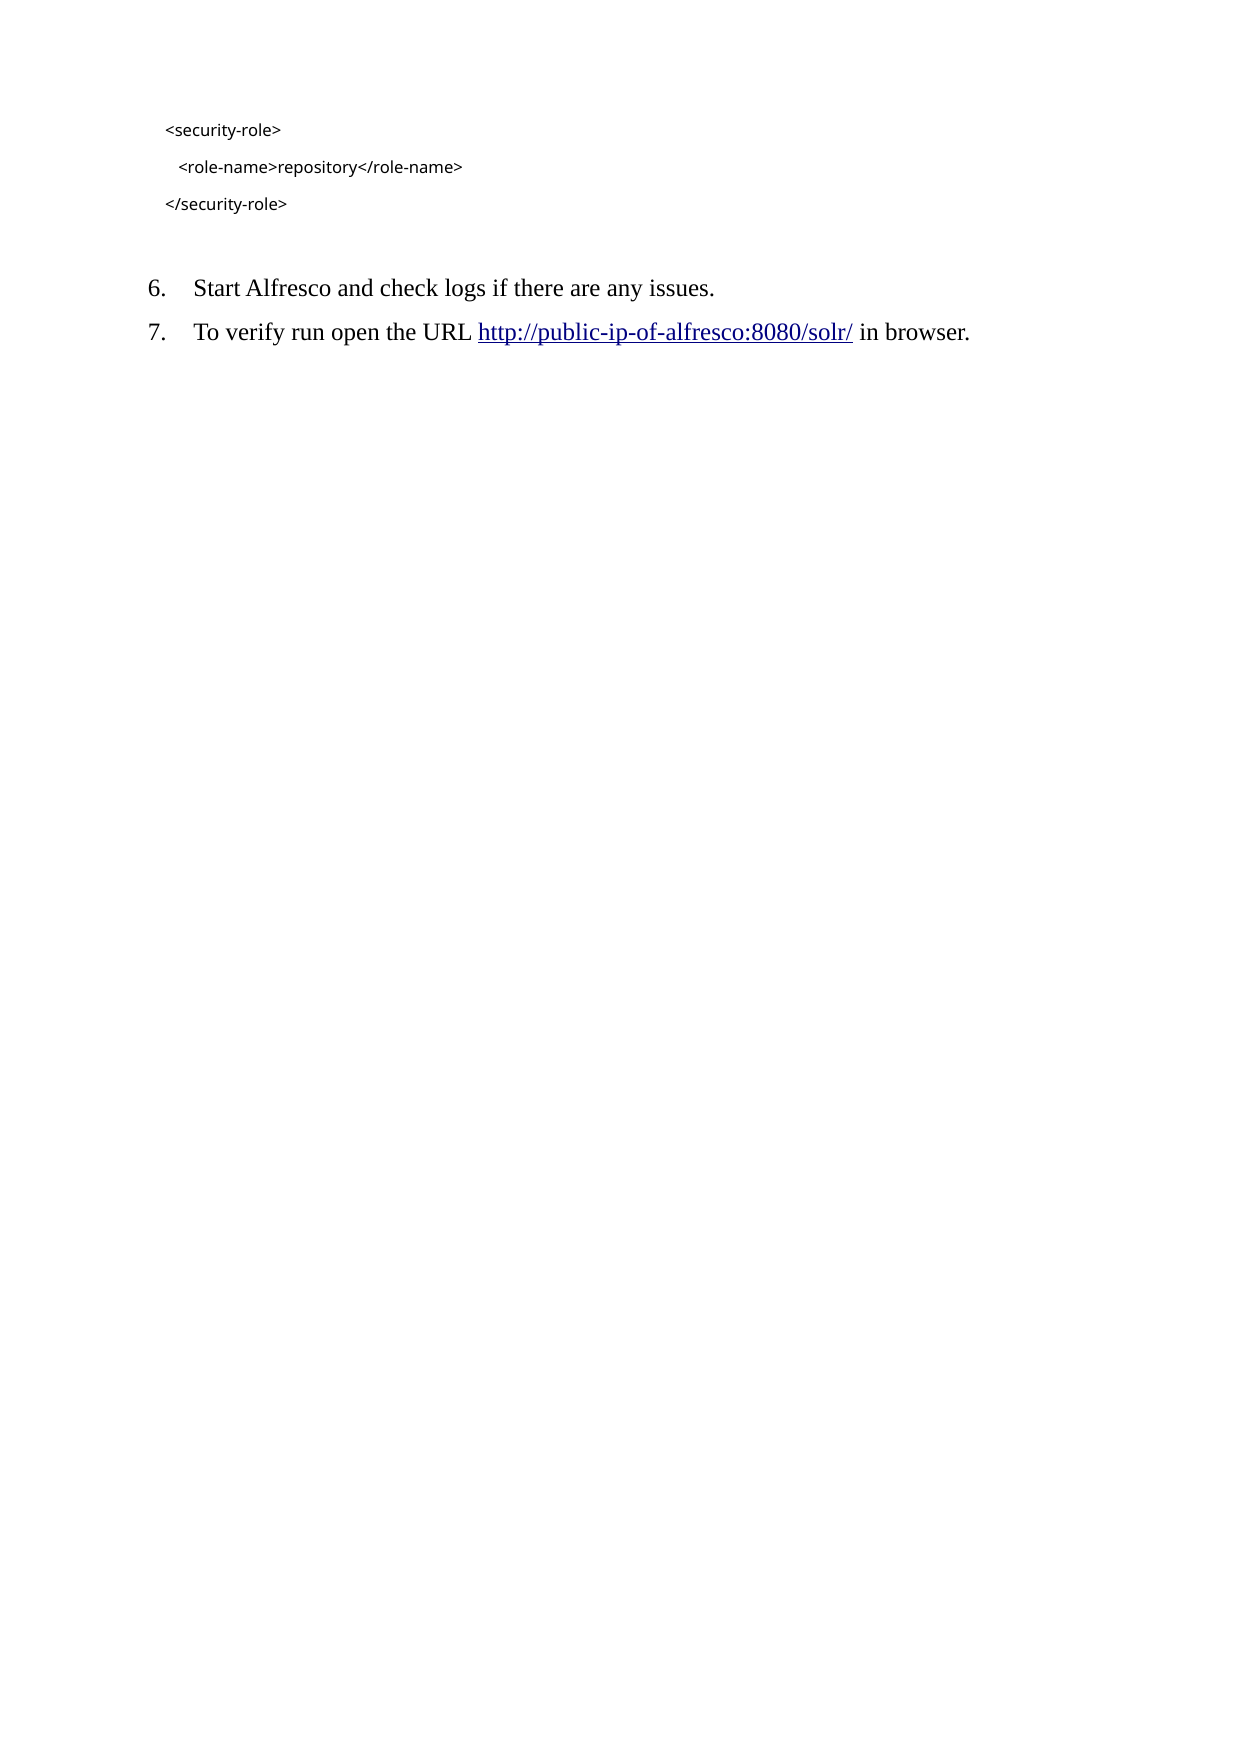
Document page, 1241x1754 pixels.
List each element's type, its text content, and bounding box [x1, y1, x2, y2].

text <role-name>repository</role-name> [148, 155, 1122, 178]
text </security-role> [148, 193, 1122, 215]
list Start Alfresco and check logs if there are any issues. [148, 273, 1122, 302]
text <security-role> [148, 118, 1122, 141]
list To verify run open the URL http://public-ip-of-alfresco:8080/solr/ in browser. [148, 317, 1122, 345]
